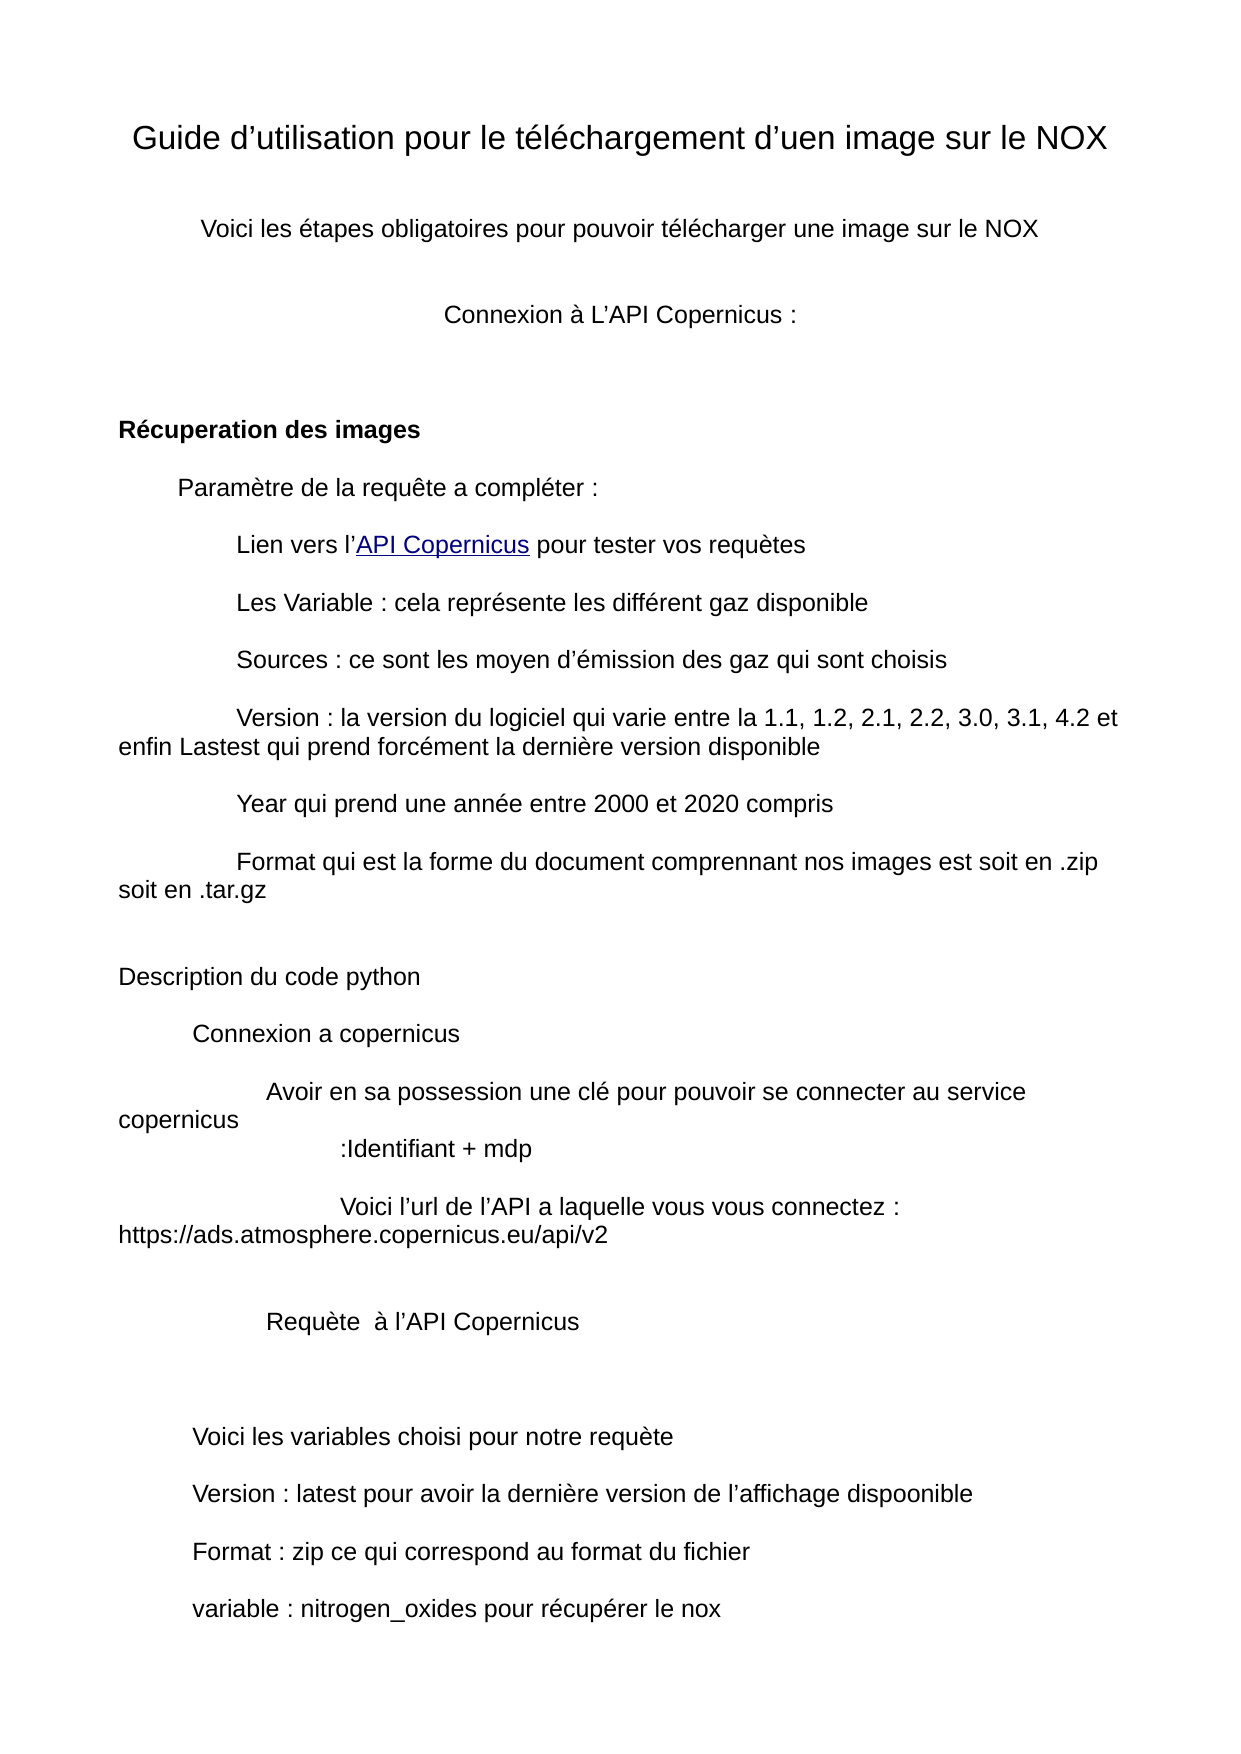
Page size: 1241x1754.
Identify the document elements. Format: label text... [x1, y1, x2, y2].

text Format qui est la forme du document comprennant nos images est soit en .zip soit en .tar.gz [118, 847, 1122, 904]
text Format : zip ce qui correspond au format du fichier [118, 1537, 1122, 1565]
text Lien vers l’API Copernicus pour tester vos requètes [118, 530, 1122, 559]
text Récuperation des images [118, 415, 1122, 444]
text Guide d’utilisation pour le téléchargement d’uen image sur le NOX [118, 118, 1122, 157]
text Paramètre de la requête a compléter : [118, 473, 1122, 502]
text Requète à l’API Copernicus [118, 1307, 1122, 1335]
text Avoir en sa possession une clé pour pouvoir se connecter au service copernicus [118, 1077, 1122, 1134]
text variable : nitrogen_oxides pour récupérer le nox [118, 1594, 1122, 1623]
text Voici l’url de l’API a laquelle vous vous connectez : https://ads.atmosphere.copernicus.eu/api/v2 [118, 1192, 1122, 1249]
text Les Variable : cela représente les différent gaz disponible [118, 588, 1122, 617]
text Connexion à L’API Copernicus : [118, 300, 1122, 329]
text Year qui prend une année entre 2000 et 2020 compris [118, 789, 1122, 818]
text Connexion a copernicus [118, 1019, 1122, 1048]
text Voici les étapes obligatoires pour pouvoir télécharger une image sur le NOX [118, 214, 1122, 243]
text Description du code python [118, 962, 1122, 990]
text Version : latest pour avoir la dernière version de l’affichage dispoonible [118, 1479, 1122, 1508]
text Voici les variables choisi pour notre requète [118, 1422, 1122, 1450]
text :Identifiant + mdp [118, 1134, 1122, 1163]
text Sources : ce sont les moyen d’émission des gaz qui sont choisis [118, 645, 1122, 674]
text Version : la version du logiciel qui varie entre la 1.1, 1.2, 2.1, 2.2, 3.0, 3.1, 4.2 et enfin Lastest qui prend forcément la dernière version disponible [118, 703, 1122, 760]
